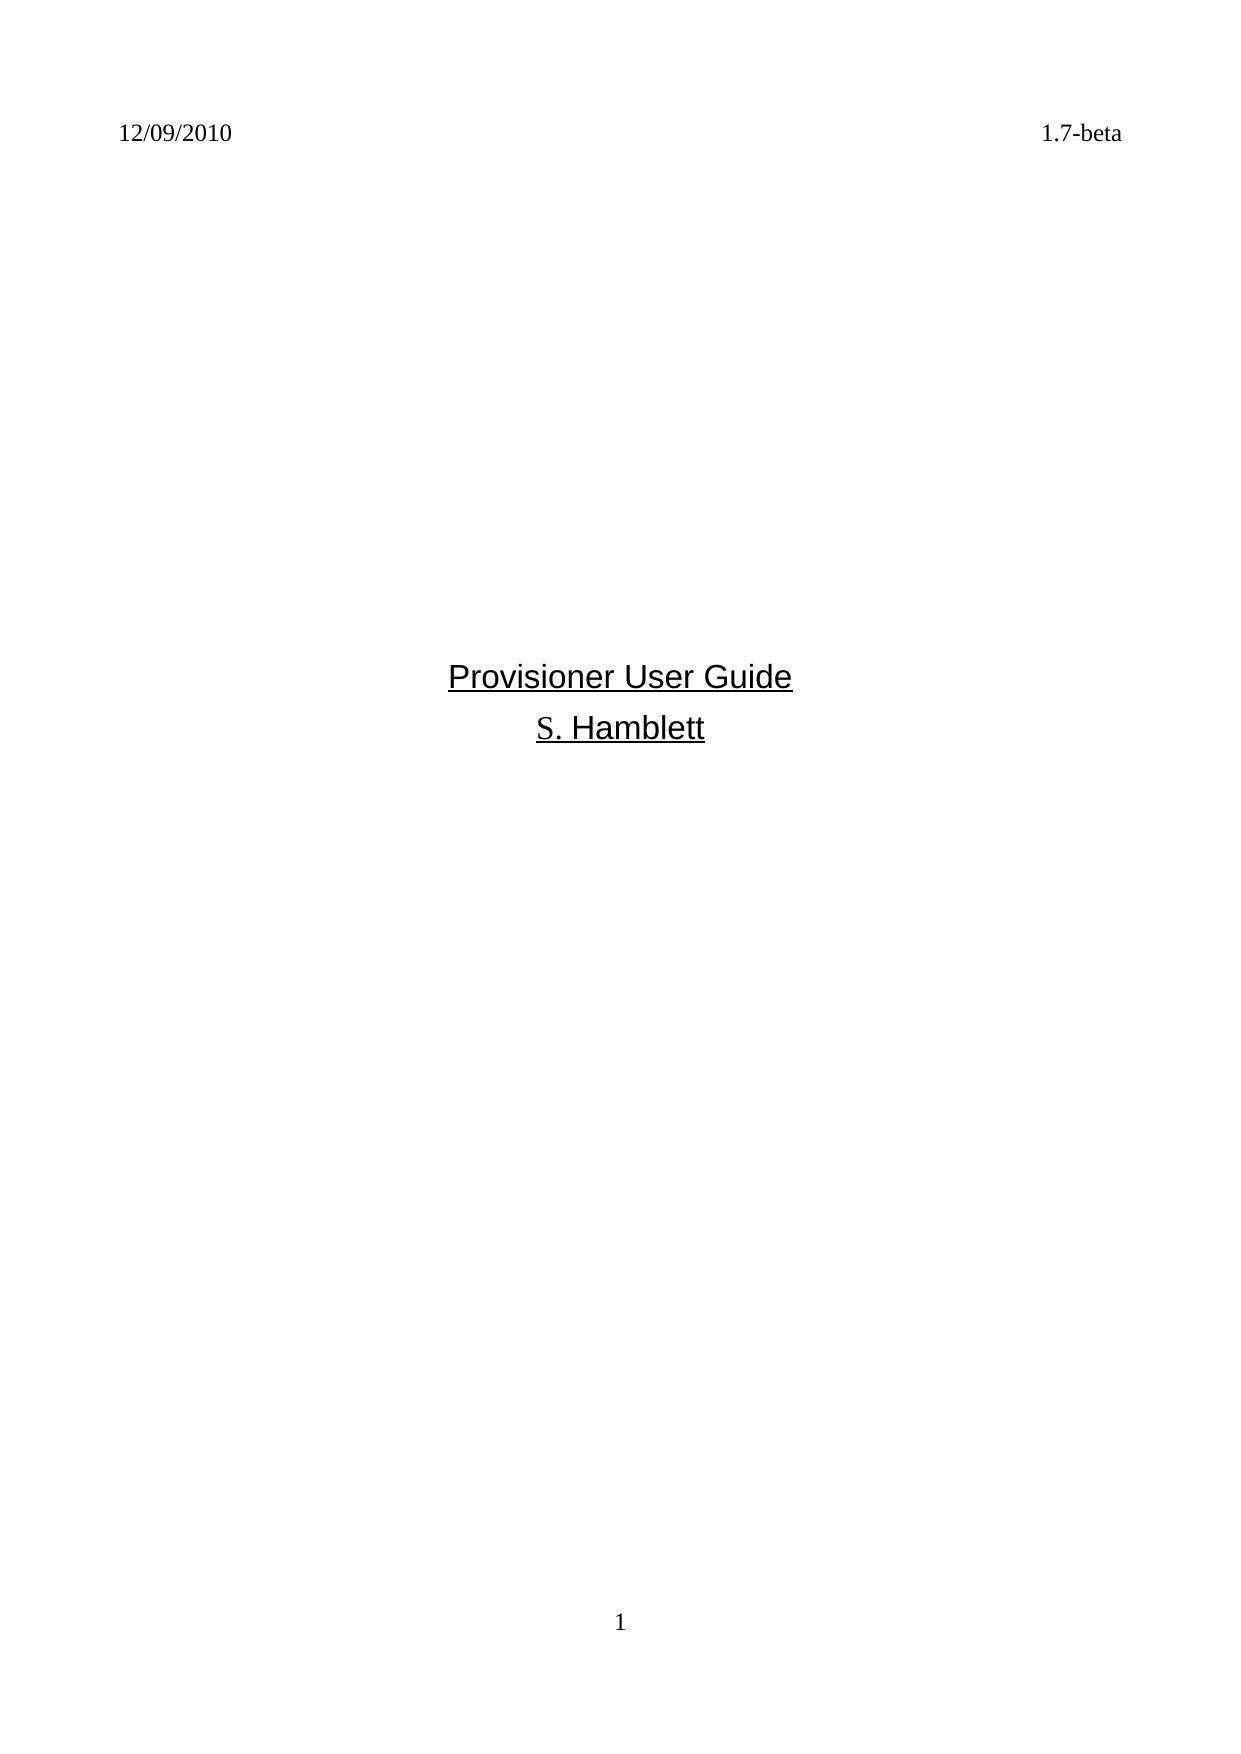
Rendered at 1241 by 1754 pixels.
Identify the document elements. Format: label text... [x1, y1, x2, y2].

subtitle Provisioner User Guide [118, 657, 1122, 695]
text S. Hamblett [118, 708, 1122, 746]
